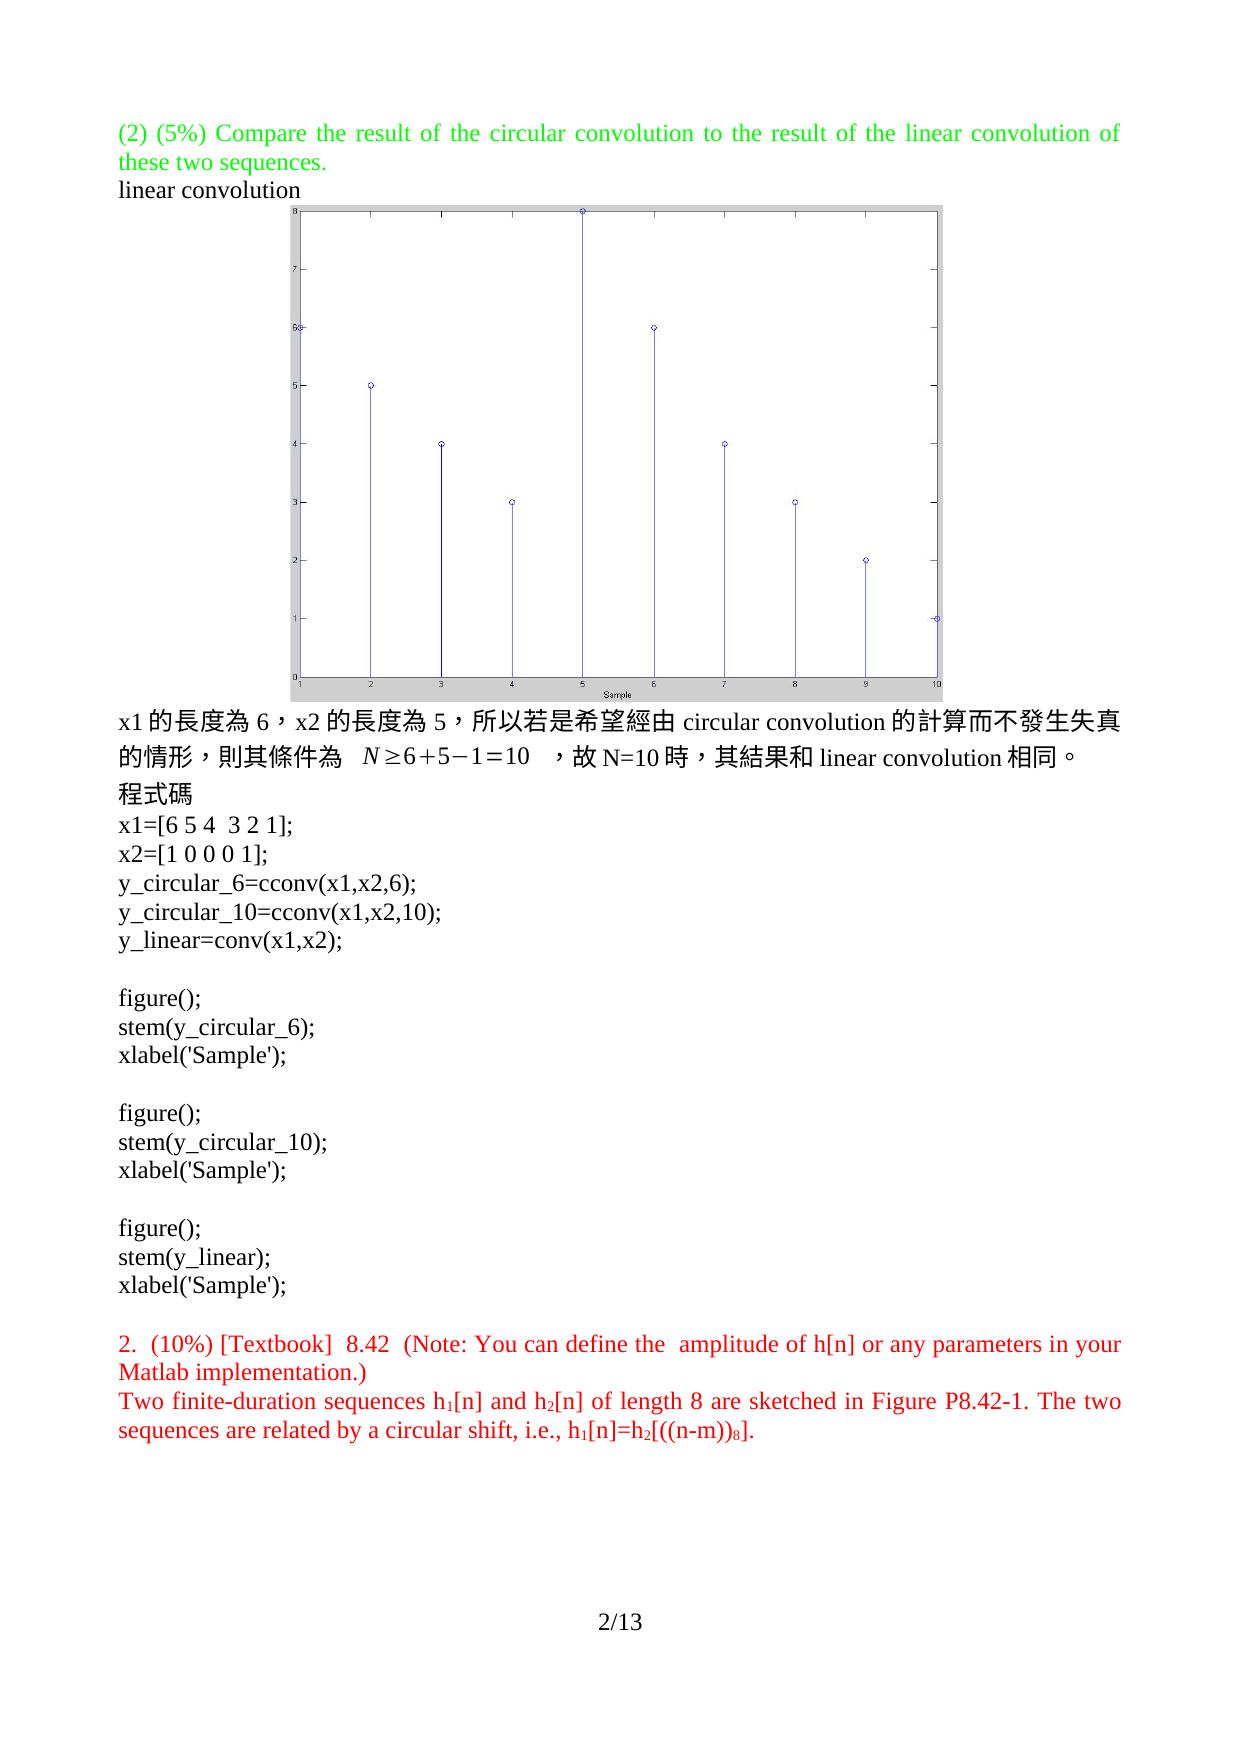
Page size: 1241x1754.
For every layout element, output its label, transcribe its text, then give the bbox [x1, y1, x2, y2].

text 程式碼 [118, 774, 1122, 810]
text x1的長度為6，x2的長度為5，所以若是希望經由circular convolution的計算而不發生失真的情形，則其條件為，故N=10時，其結果和linear convolution相同。 [118, 204, 1122, 774]
text linear convolution [118, 176, 1122, 204]
text figure(); [118, 1213, 1122, 1242]
picture [290, 205, 943, 702]
text figure(); [118, 1098, 1122, 1127]
text xlabel('Sample'); [118, 1270, 1122, 1299]
text figure(); [118, 983, 1122, 1012]
text Two finite-duration sequences h1[n] and h2[n] of length 8 are sketched in Figure P8.42-1. The two sequences are related by a circular shift, i.e., h1[n]=h2[((n-m))8]. [118, 1386, 1122, 1444]
text (2) (5%) Compare the result of the circular convolution to the result of the linear convolution of these two sequences. [118, 118, 1122, 176]
text stem(y_circular_10); [118, 1127, 1122, 1155]
text stem(y_circular_6); [118, 1012, 1122, 1040]
text xlabel('Sample'); [118, 1155, 1122, 1184]
text xlabel('Sample'); [118, 1040, 1122, 1069]
text y_circular_10=cconv(x1,x2,10); [118, 897, 1122, 925]
text x2=[1 0 0 0 1]; [118, 839, 1122, 868]
text y_linear=conv(x1,x2); [118, 925, 1122, 954]
text 2. (10%) [Textbook] 8.42 (Note: You can define the amplitude of h[n] or any parameters in your Matlab implementation.) [118, 1329, 1122, 1386]
text x1=[6 5 4 3 2 1]; [118, 810, 1122, 839]
text stem(y_linear); [118, 1242, 1122, 1270]
text y_circular_6=cconv(x1,x2,6); [118, 868, 1122, 897]
